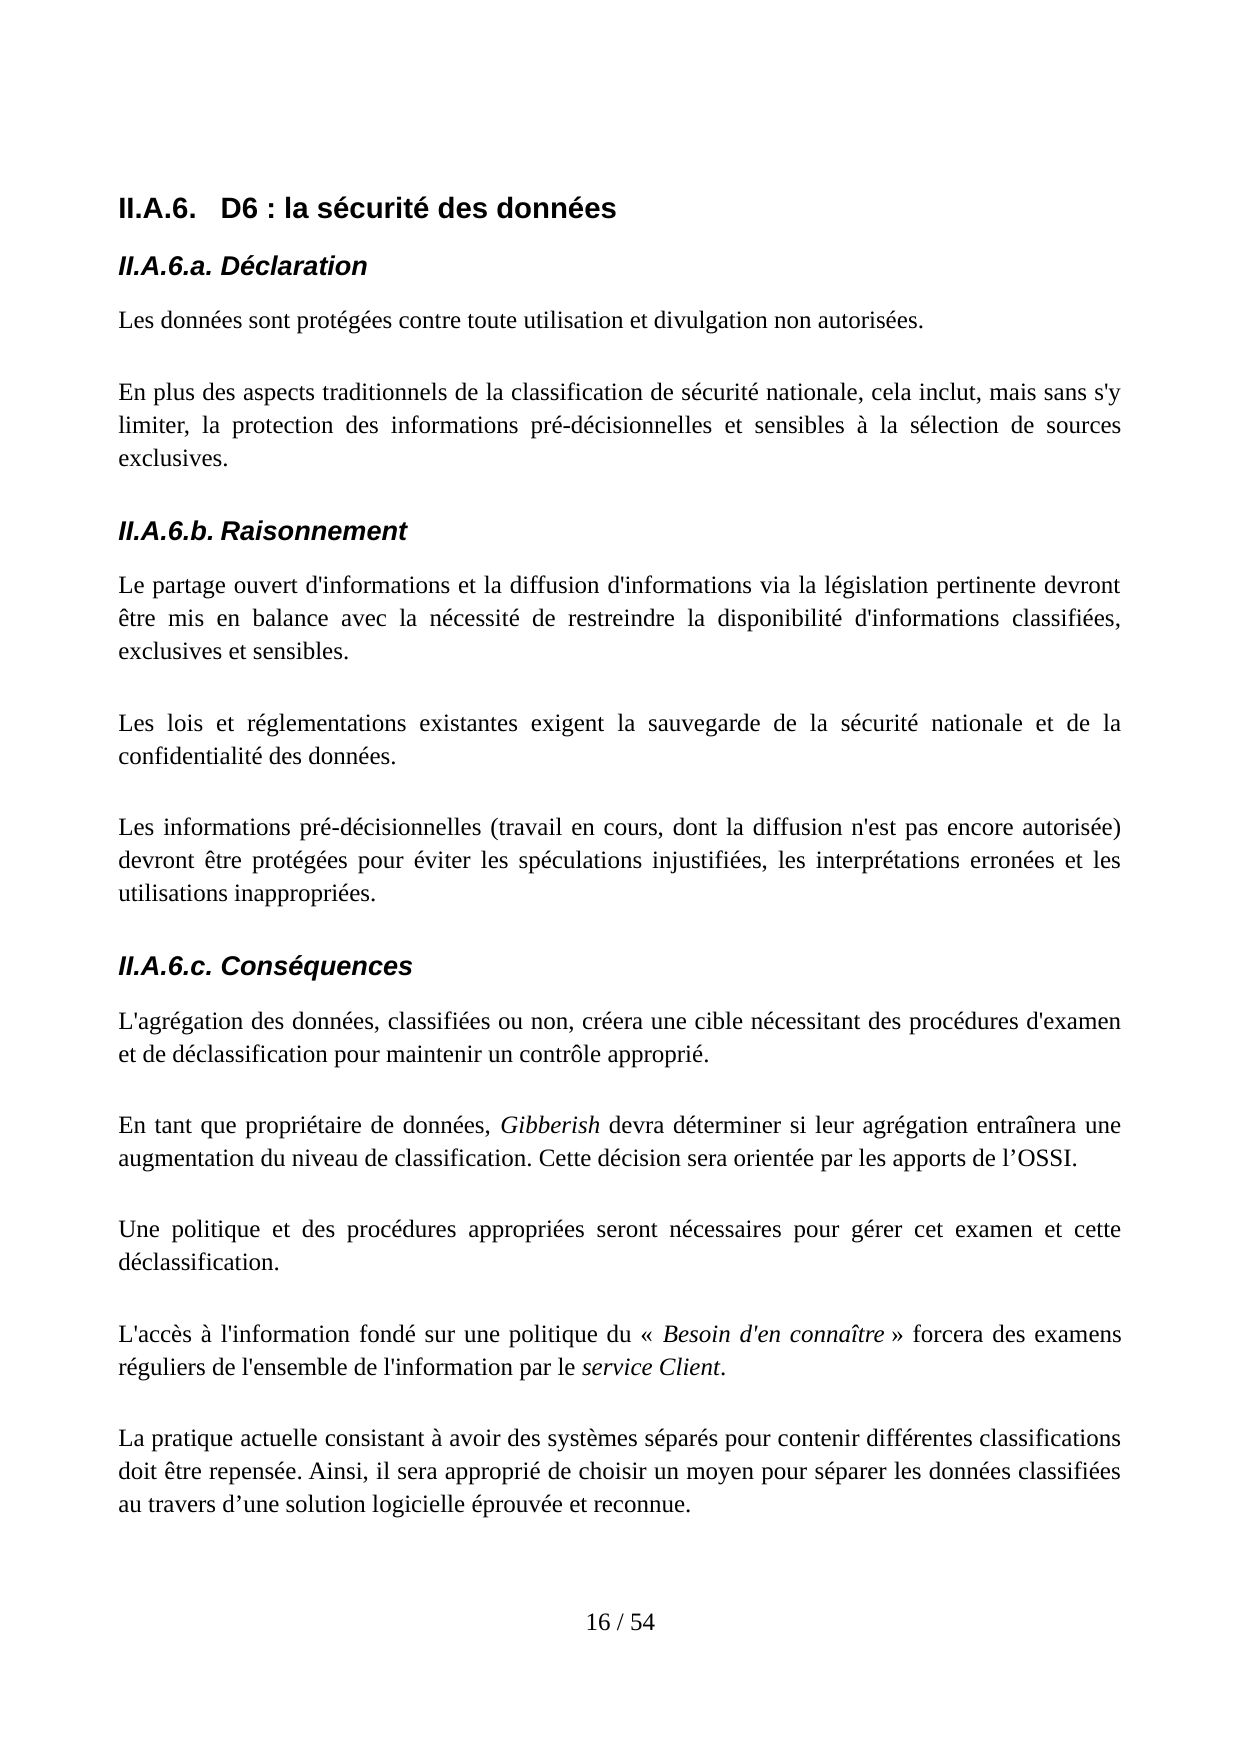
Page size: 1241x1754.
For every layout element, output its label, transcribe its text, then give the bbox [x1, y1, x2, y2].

text Les données sont protégées contre toute utilisation et divulgation non autorisées. [118, 305, 1122, 334]
subtitle Raisonnement [118, 515, 1122, 546]
text L'accès à l'information fondé sur une politique du « Besoin d'en connaître » forcera des examens réguliers de l'ensemble de l'information par le service Client. [118, 1319, 1122, 1381]
subtitle Conséquences [118, 950, 1122, 981]
text Une politique et des procédures appropriées seront nécessaires pour gérer cet examen et cette déclassification. [118, 1214, 1122, 1276]
text Les lois et réglementations existantes exigent la sauvegarde de la sécurité nationale et de la confidentialité des données. [118, 708, 1122, 769]
subtitle D6 : la sécurité des données [118, 191, 1122, 225]
subtitle Déclaration [118, 250, 1122, 281]
text Le partage ouvert d'informations et la diffusion d'informations via la législation pertinente devront être mis en balance avec la nécessité de restreindre la disponibilité d'informations classifiées, exclusives et sensibles. [118, 570, 1122, 665]
text La pratique actuelle consistant à avoir des systèmes séparés pour contenir différentes classifications doit être repensée. Ainsi, il sera approprié de choisir un moyen pour séparer les données classifiées au travers d’une solution logicielle éprouvée et reconnue. [118, 1423, 1122, 1518]
text En tant que propriétaire de données, Gibberish devra déterminer si leur agrégation entraînera une augmentation du niveau de classification. Cette décision sera orientée par les apports de l’OSSI. [118, 1110, 1122, 1172]
text Les informations pré-décisionnelles (travail en cours, dont la diffusion n'est pas encore autorisée) devront être protégées pour éviter les spéculations injustifiées, les interprétations erronées et les utilisations inappropriées. [118, 812, 1122, 907]
text En plus des aspects traditionnels de la classification de sécurité nationale, cela inclut, mais sans s'y limiter, la protection des informations pré-décisionnelles et sensibles à la sélection de sources exclusives. [118, 377, 1122, 471]
text L'agrégation des données, classifiées ou non, créera une cible nécessitant des procédures d'examen et de déclassification pour maintenir un contrôle approprié. [118, 1006, 1122, 1067]
